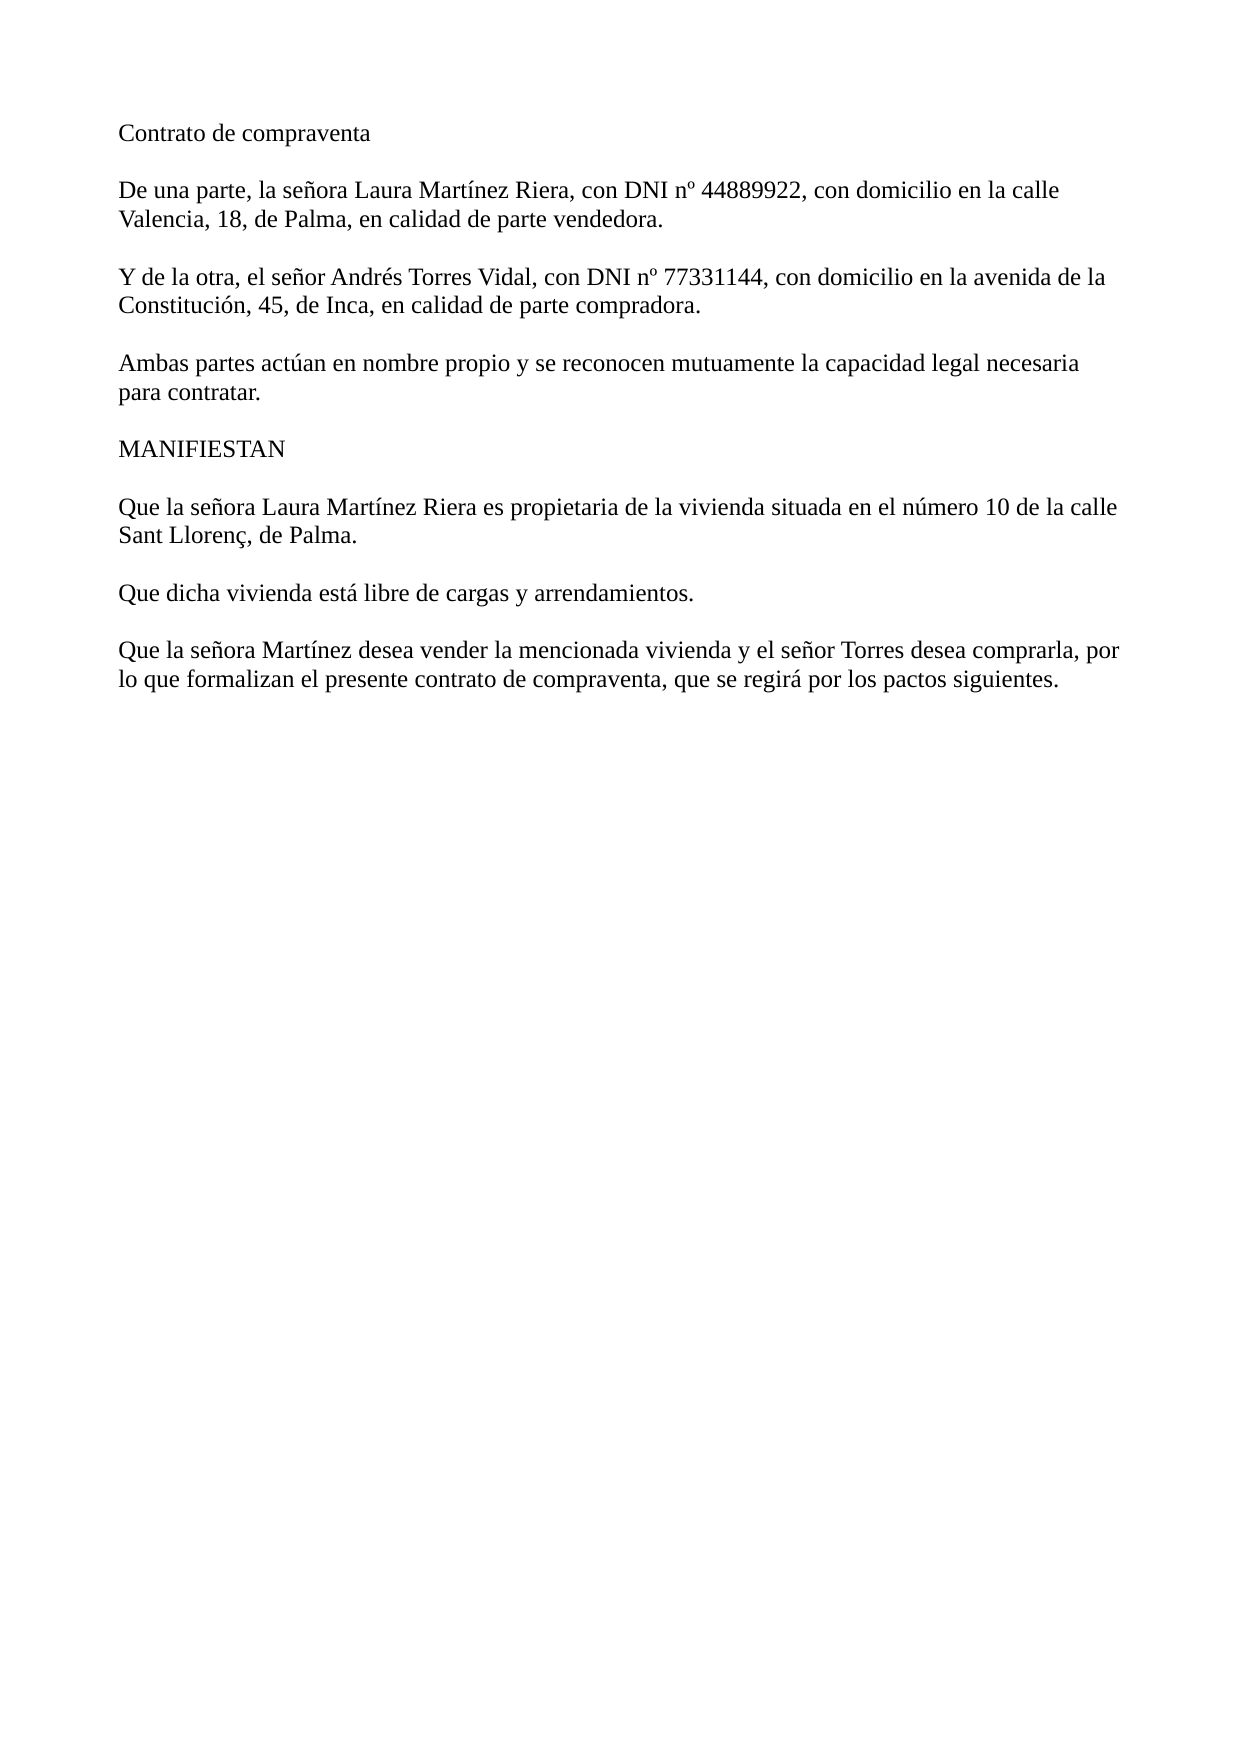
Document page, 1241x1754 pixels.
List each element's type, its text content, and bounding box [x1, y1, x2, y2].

text Que la señora Laura Martínez Riera es propietaria de la vivienda situada en el número 10 de la calle Sant Llorenç, de Palma. [118, 492, 1122, 549]
text Contrato de compraventa [118, 118, 1122, 147]
text Ambas partes actúan en nombre propio y se reconocen mutuamente la capacidad legal necesaria para contratar. [118, 348, 1122, 406]
text Y de la otra, el señor Andrés Torres Vidal, con DNI nº 77331144, con domicilio en la avenida de la Constitución, 45, de Inca, en calidad de parte compradora. [118, 262, 1122, 319]
text MANIFIESTAN [118, 434, 1122, 463]
text Que la señora Martínez desea vender la mencionada vivienda y el señor Torres desea comprarla, por lo que formalizan el presente contrato de compraventa, que se regirá por los pactos siguientes. [118, 636, 1122, 693]
text De una parte, la señora Laura Martínez Riera, con DNI nº 44889922, con domicilio en la calle Valencia, 18, de Palma, en calidad de parte vendedora. [118, 176, 1122, 233]
text Que dicha vivienda está libre de cargas y arrendamientos. [118, 578, 1122, 607]
